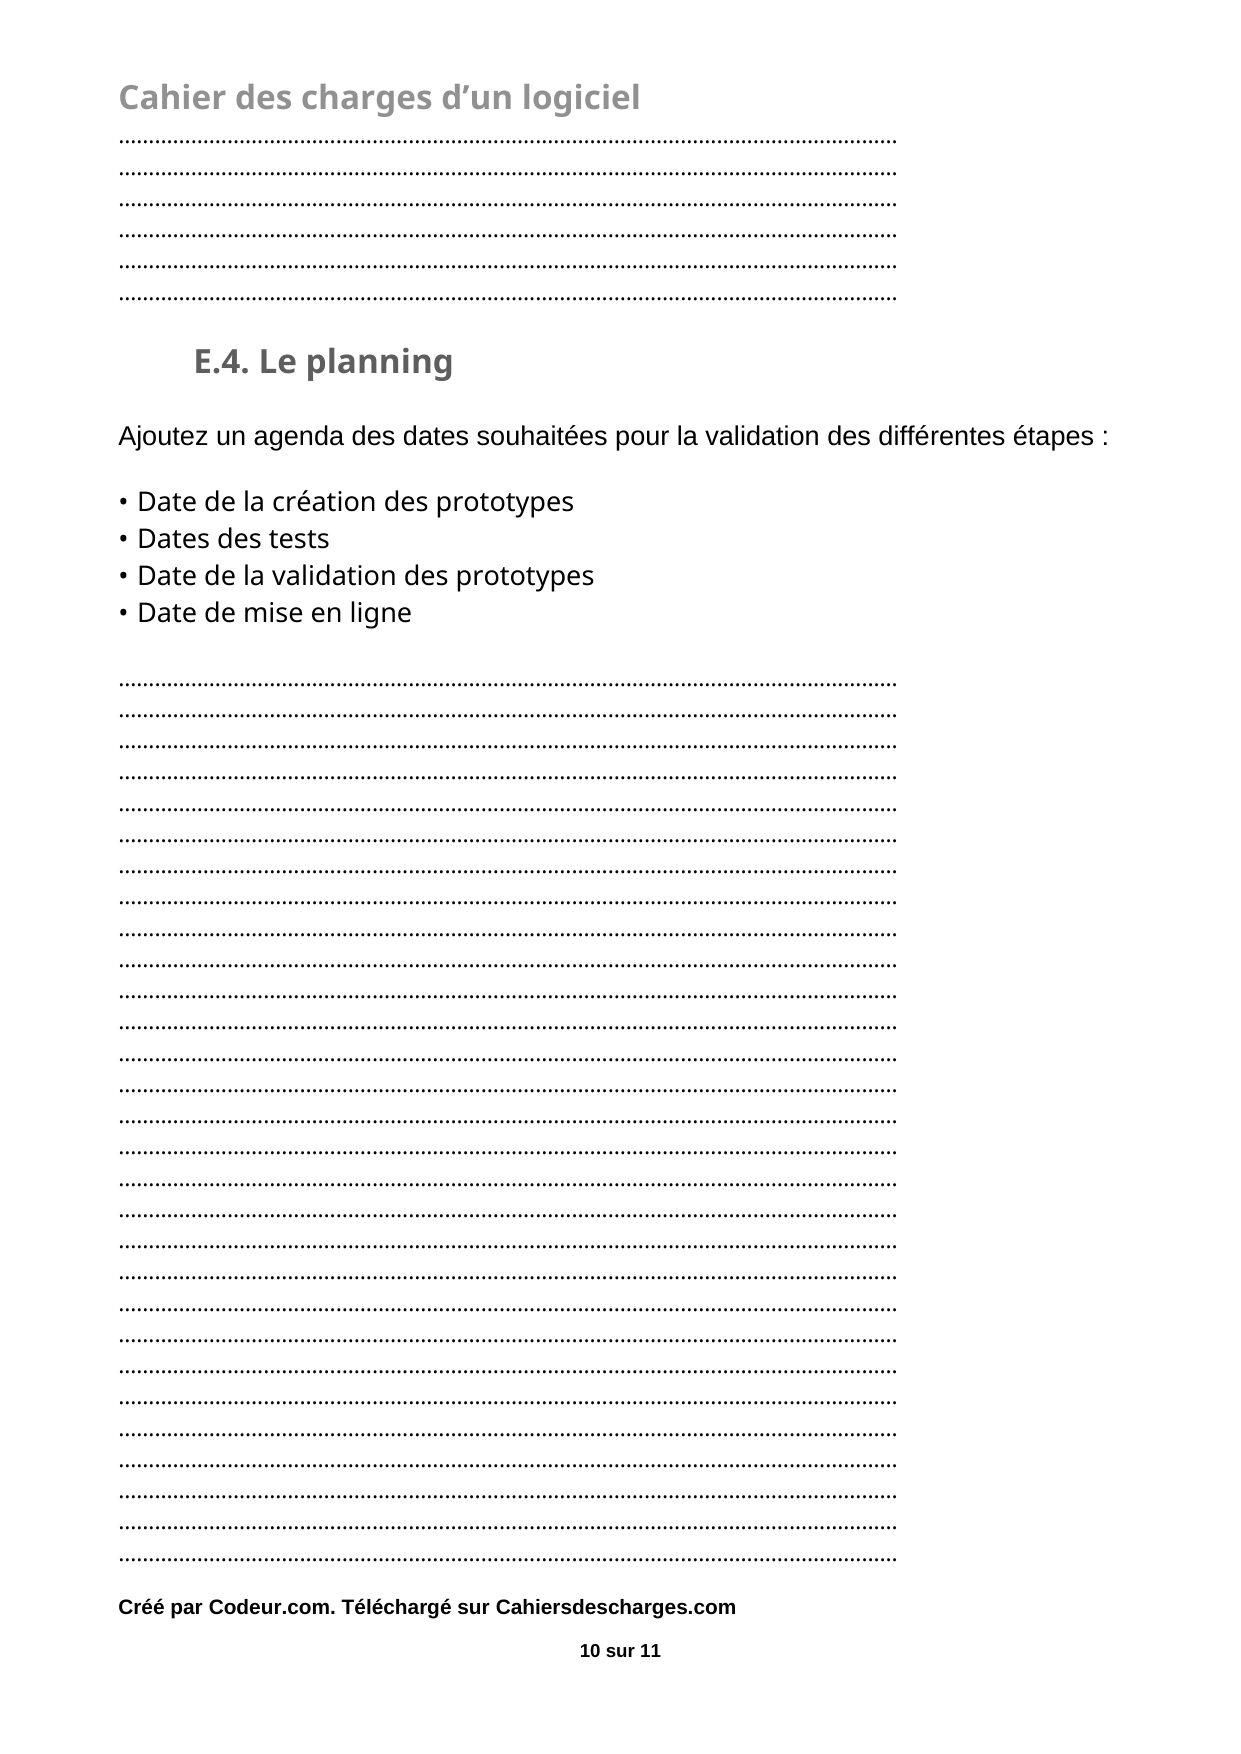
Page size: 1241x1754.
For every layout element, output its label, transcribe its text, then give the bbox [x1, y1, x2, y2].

text ………………………………………………………………………………………………………………… [118, 1318, 1122, 1349]
text ………………………………………………………………………………………………………………… [118, 755, 1122, 787]
text ………………………………………………………………………………………………………………… [118, 1162, 1122, 1193]
text ………………………………………………………………………………………………………………… [118, 1474, 1122, 1505]
text ………………………………………………………………………………………………………………… [118, 1130, 1122, 1162]
text ………………………………………………………………………………………………………………… [118, 724, 1122, 755]
text ………………………………………………………………………………………………………………… ………………………………………………………………………………………………………………… [118, 244, 1122, 307]
text ………………………………………………………………………………………………………………… [118, 662, 1122, 693]
list Dates des tests [118, 520, 1122, 557]
text ………………………………………………………………………………………………………………… [118, 912, 1122, 943]
text ………………………………………………………………………………………………………………… [118, 1412, 1122, 1443]
text ………………………………………………………………………………………………………………… ………………………………………………………………………………………………………………… [118, 1255, 1122, 1318]
list Date de mise en ligne [118, 593, 1122, 662]
text ………………………………………………………………………………………………………………… [118, 213, 1122, 244]
text ………………………………………………………………………………………………………………… ………………………………………………………………………………………………………………… [118, 1068, 1122, 1130]
text ………………………………………………………………………………………………………………… [118, 1443, 1122, 1474]
text ………………………………………………………………………………………………………………… [118, 1349, 1122, 1380]
text ………………………………………………………………………………………………………………… ………………………………………………………………………………………………………………… [118, 1005, 1122, 1068]
text ………………………………………………………………………………………………………………… [118, 1505, 1122, 1537]
text ………………………………………………………………………………………………………………… [118, 974, 1122, 1005]
text ………………………………………………………………………………………………………………… [118, 151, 1122, 182]
text ………………………………………………………………………………………………………………… [118, 693, 1122, 724]
text ………………………………………………………………………………………………………………… [118, 849, 1122, 880]
text ………………………………………………………………………………………………………………… [118, 1380, 1122, 1412]
text ………………………………………………………………………………………………………………… [118, 1193, 1122, 1224]
text ………………………………………………………………………………………………………………… [118, 787, 1122, 818]
subtitle E.4. Le planning [118, 338, 1122, 383]
text ………………………………………………………………………………………………………………… [118, 818, 1122, 849]
text ………………………………………………………………………………………………………………… [118, 1224, 1122, 1255]
text ………………………………………………………………………………………………………………… [118, 119, 1122, 151]
text Ajoutez un agenda des dates souhaitées pour la validation des différentes étapes : [118, 420, 1122, 452]
list Date de la création des prototypes [118, 483, 1122, 520]
text ………………………………………………………………………………………………………………… [118, 880, 1122, 912]
text ………………………………………………………………………………………………………………… [118, 943, 1122, 974]
list Date de la validation des prototypes [118, 557, 1122, 593]
text ………………………………………………………………………………………………………………… [118, 182, 1122, 213]
text ………………………………………………………………………………………………………………… [118, 1537, 1122, 1568]
